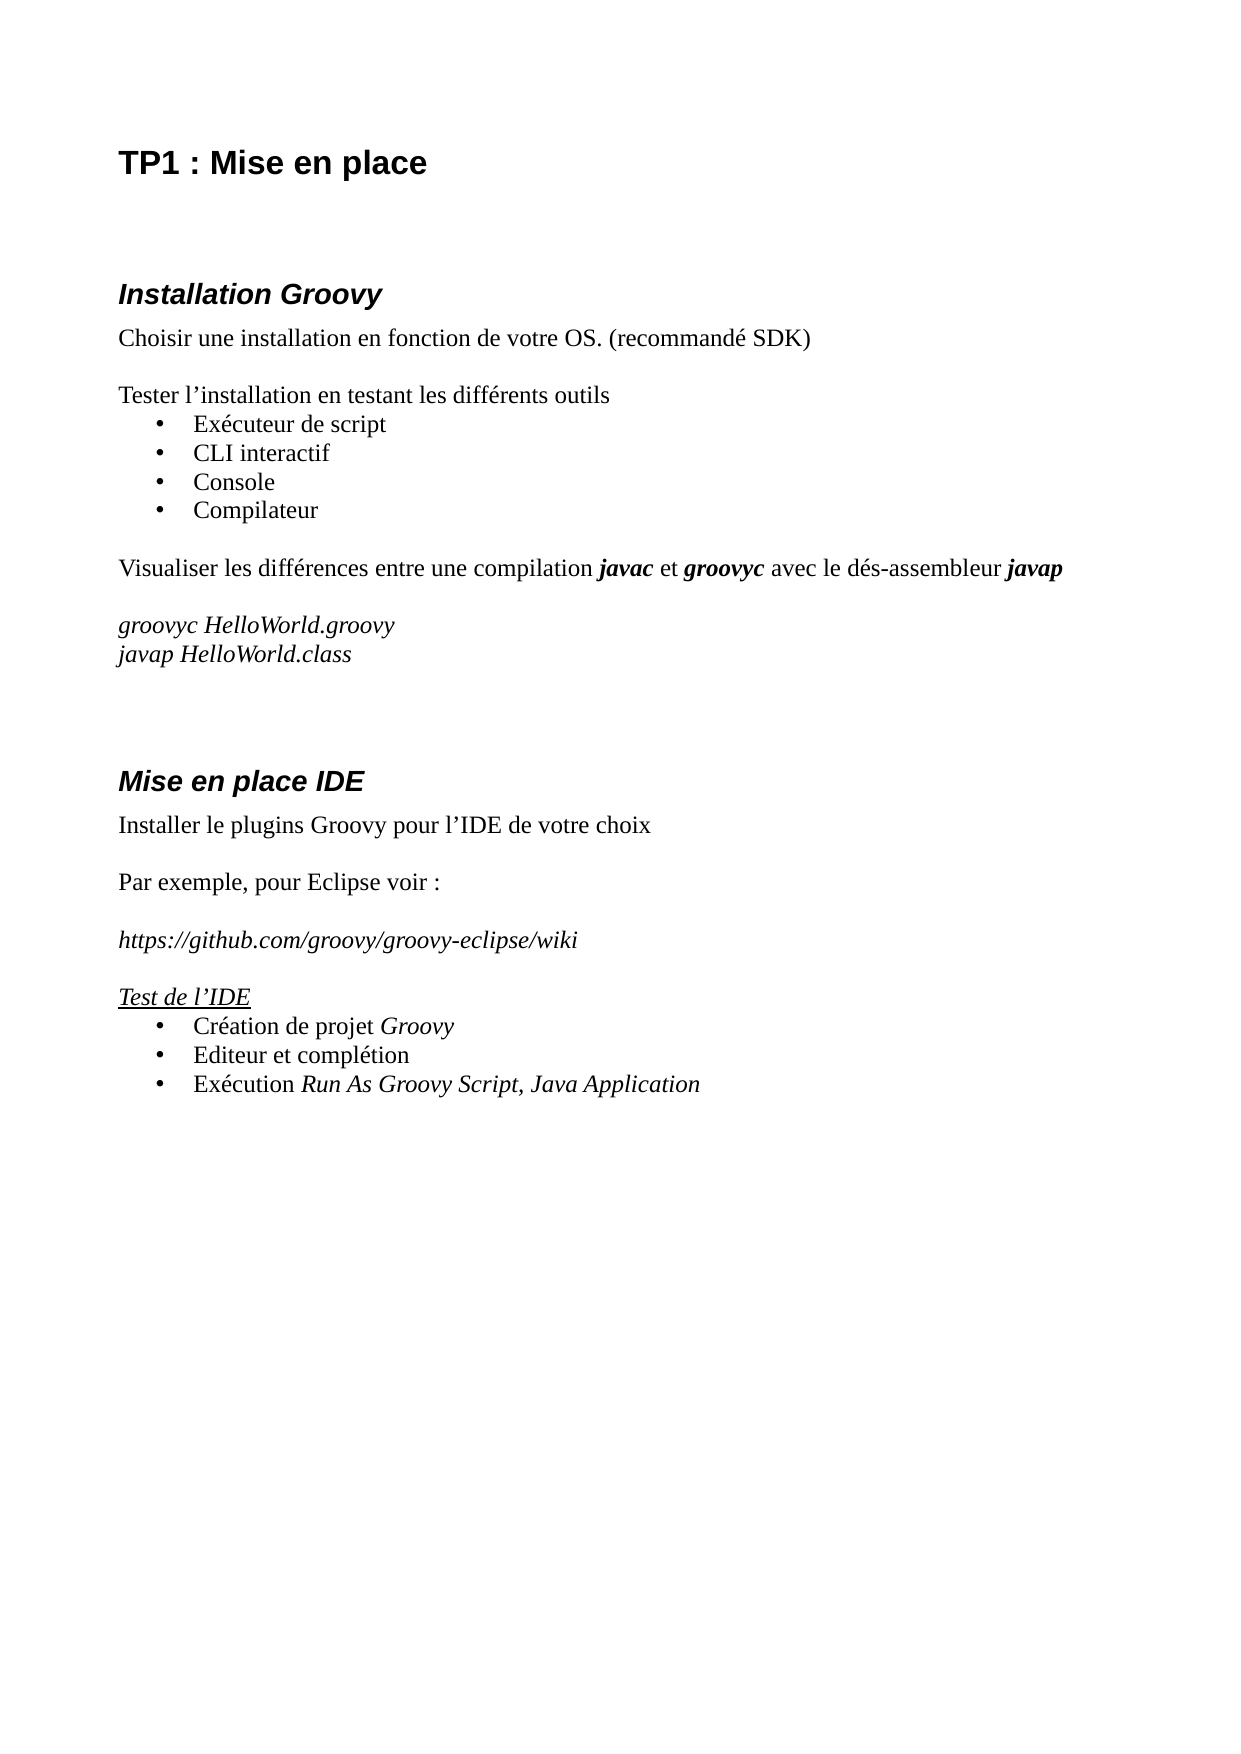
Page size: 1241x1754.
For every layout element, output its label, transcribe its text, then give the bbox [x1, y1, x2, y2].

list Editeur et complétion [156, 1040, 1122, 1069]
text Visualiser les différences entre une compilation javac et groovyc avec le dés-assembleur javap [118, 553, 1122, 582]
text Tester l’installation en testant les différents outils [118, 380, 1122, 409]
text Installer le plugins Groovy pour l’IDE de votre choix [118, 810, 1122, 839]
list Exécuteur de script [156, 409, 1122, 438]
list Création de projet Groovy [156, 1011, 1122, 1040]
text groovyc HelloWorld.groovy [118, 610, 1122, 639]
list Compilateur [156, 495, 1122, 524]
subtitle TP1 : Mise en place [118, 143, 1122, 182]
subtitle Installation Groovy [118, 277, 1122, 310]
subtitle Mise en place IDE [118, 764, 1122, 797]
list Exécution Run As Groovy Script, Java Application [156, 1069, 1122, 1097]
text https://github.com/groovy/groovy-eclipse/wiki [118, 925, 1122, 954]
text Test de l’IDE [118, 982, 1122, 1011]
text javap HelloWorld.class [118, 639, 1122, 668]
list Console [156, 467, 1122, 495]
list CLI interactif [156, 438, 1122, 467]
text Choisir une installation en fonction de votre OS. (recommandé SDK) [118, 323, 1122, 352]
text Par exemple, pour Eclipse voir : [118, 867, 1122, 896]
